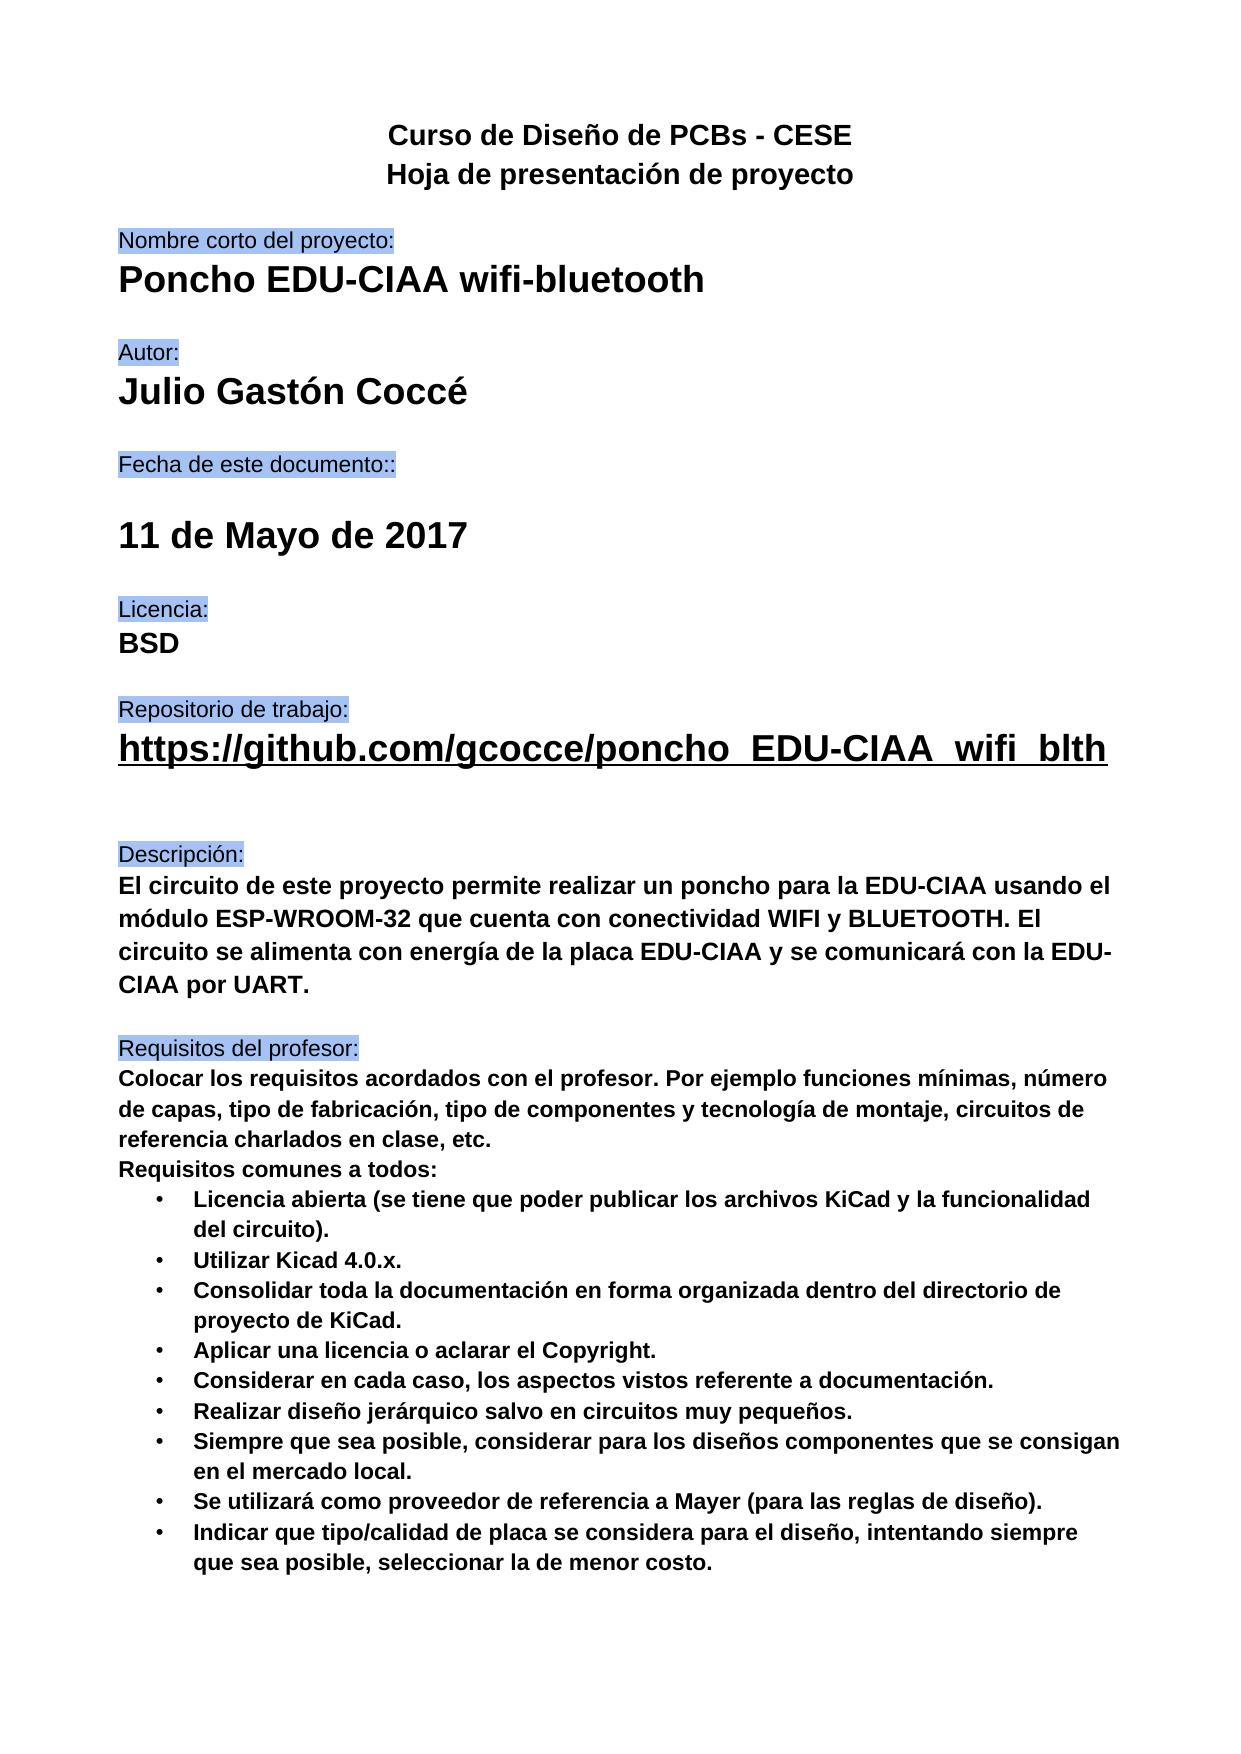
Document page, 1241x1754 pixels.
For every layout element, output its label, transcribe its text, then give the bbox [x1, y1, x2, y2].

text Autor: [118, 339, 1122, 366]
list Aplicar una licencia o aclarar el Copyright. [156, 1337, 1122, 1363]
text Nombre corto del proyecto: [118, 227, 1122, 254]
text Licencia: [118, 596, 1122, 622]
list Licencia abierta (se tiene que poder publicar los archivos KiCad y la funcionalidad del circuito). [156, 1186, 1122, 1243]
text Poncho EDU-CIAA wifi-bluetooth [118, 258, 1122, 301]
text El circuito de este proyecto permite realizar un poncho para la EDU-CIAA usando el módulo ESP-WROOM-32 que cuenta con conectividad WIFI y BLUETOOTH. El circuito se alimenta con energía de la placa EDU-CIAA y se comunicará con la EDU-CIAA por UART. [118, 871, 1122, 999]
text Julio Gastón Coccé [118, 369, 1122, 413]
list Considerar en cada caso, los aspectos vistos referente a documentación. [156, 1367, 1122, 1394]
list Consolidar toda la documentación en forma organizada dentro del directorio de proyecto de KiCad. [156, 1277, 1122, 1333]
text Repositorio de trabajo: [118, 696, 1122, 723]
list Se utilizará como proveedor de referencia a Mayer (para las reglas de diseño). [156, 1488, 1122, 1514]
text Curso de Diseño de PCBs - CESE [118, 118, 1122, 152]
text Hoja de presentación de proyecto [118, 157, 1122, 190]
text 11 de Mayo de 2017 [118, 514, 1122, 557]
text Requisitos del profesor: [118, 1035, 1122, 1061]
text Descripción: [118, 841, 1122, 867]
text BSD [118, 626, 1122, 659]
text Requisitos comunes a todos: [118, 1156, 1122, 1182]
text https://github.com/gcocce/poncho_EDU-CIAA_wifi_blth [118, 727, 1122, 770]
list Indicar que tipo/calidad de placa se considera para el diseño, intentando siempre que sea posible, seleccionar la de menor costo. [156, 1518, 1122, 1575]
text Fecha de este documento:: [118, 451, 1122, 478]
list Siempre que sea posible, considerar para los diseños componentes que se consigan en el mercado local. [156, 1428, 1122, 1484]
text Colocar los requisitos acordados con el profesor. Por ejemplo funciones mínimas, número de capas, tipo de fabricación, tipo de componentes y tecnología de montaje, circuitos de referencia charlados en clase, etc. [118, 1065, 1122, 1152]
list Utilizar Kicad 4.0.x. [156, 1247, 1122, 1273]
list Realizar diseño jerárquico salvo en circuitos muy pequeños. [156, 1398, 1122, 1424]
